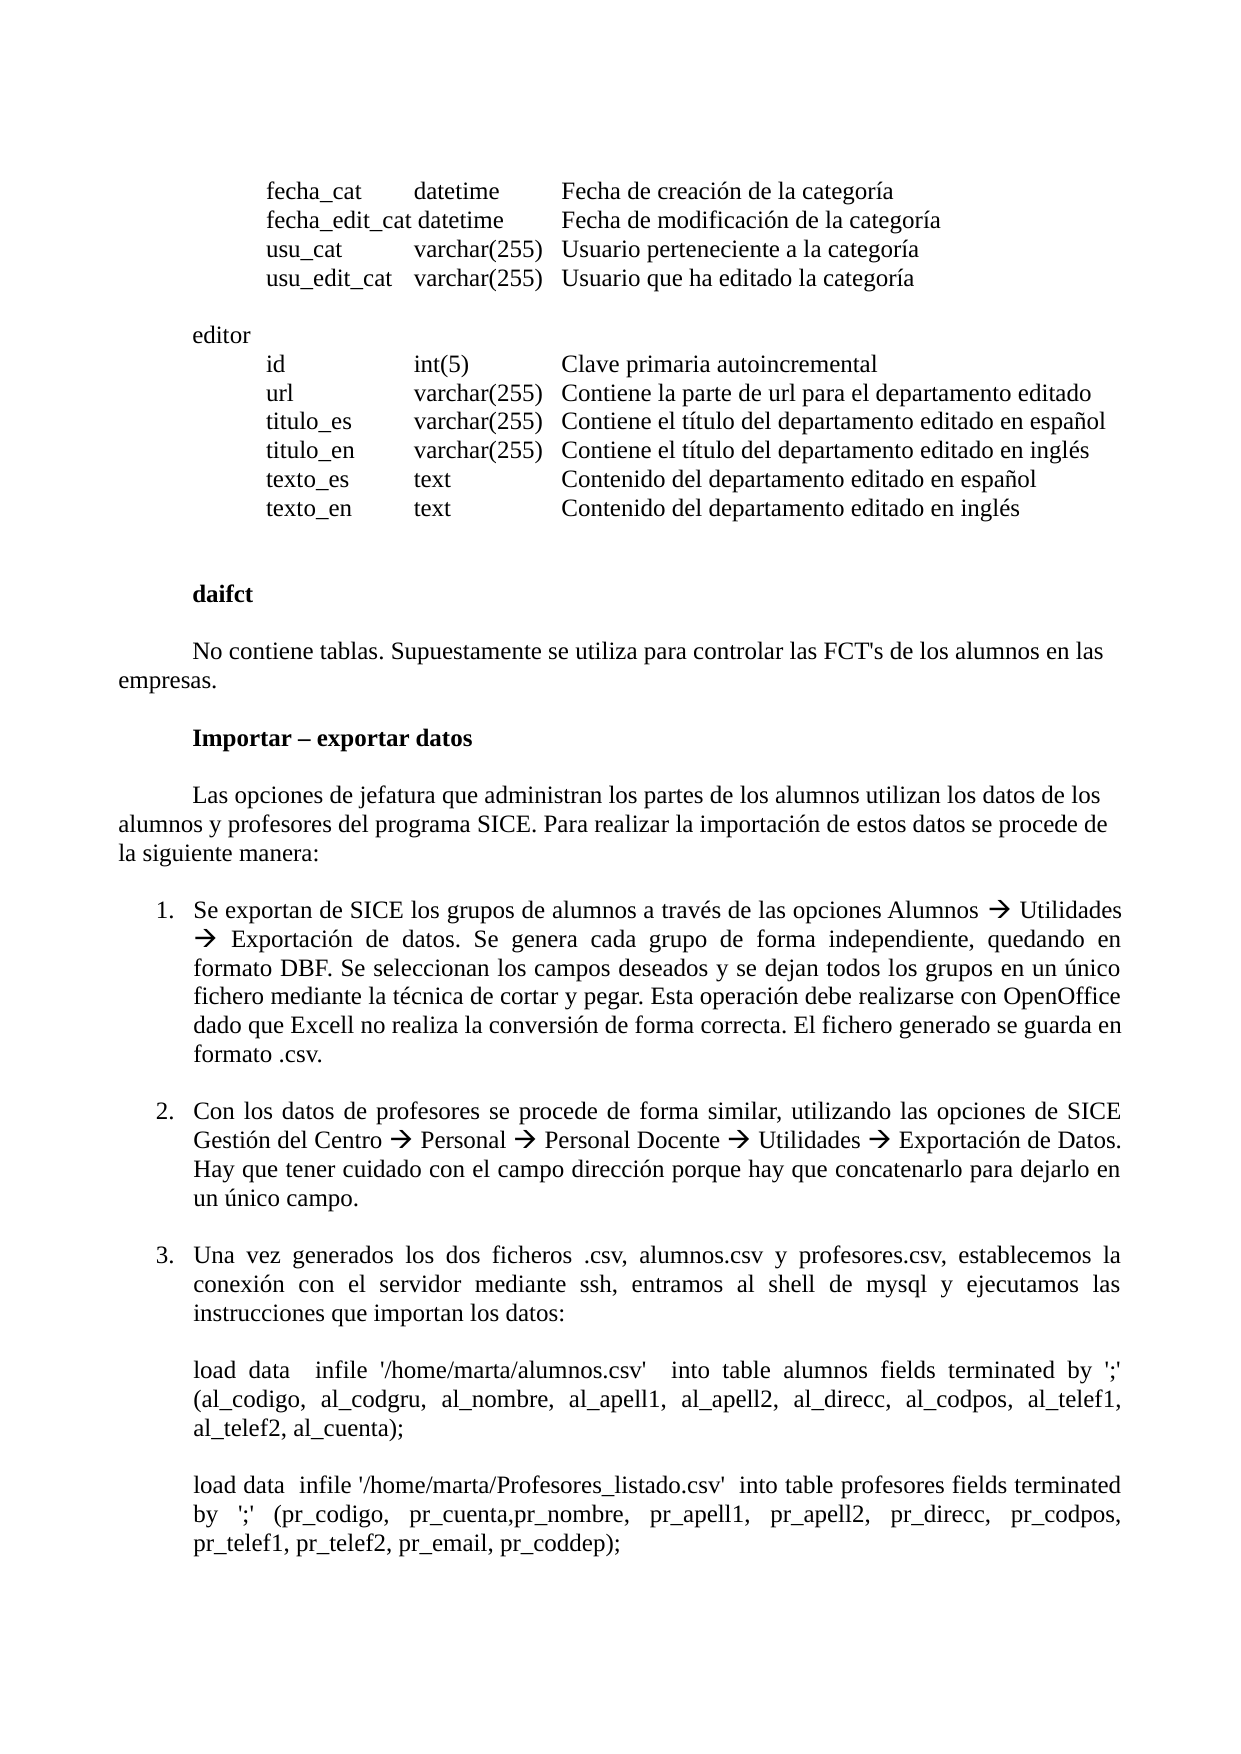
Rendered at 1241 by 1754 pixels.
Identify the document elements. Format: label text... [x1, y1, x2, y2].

text Importar – exportar datos [118, 723, 1122, 751]
text usu_cat varchar(255) Usuario perteneciente a la categoría [118, 234, 1122, 263]
text editor [118, 320, 1122, 349]
text fecha_edit_cat datetime Fecha de modificación de la categoría [118, 205, 1122, 234]
text id int(5) Clave primaria autoincremental [118, 349, 1122, 378]
text Las opciones de jefatura que administran los partes de los alumnos utilizan los datos de los alumnos y profesores del programa SICE. Para realizar la importación de estos datos se procede de la siguiente manera: [118, 780, 1122, 866]
text titulo_es varchar(255) Contiene el título del departamento editado en español [118, 406, 1122, 435]
text No contiene tablas. Supuestamente se utiliza para controlar las FCT's de los alumnos en las empresas. [118, 636, 1122, 694]
text usu_edit_cat varchar(255) Usuario que ha editado la categoría [118, 263, 1122, 291]
text titulo_en varchar(255) Contiene el título del departamento editado en inglés [118, 435, 1122, 464]
list Una vez generados los dos ficheros .csv, alumnos.csv y profesores.csv, establecemos la conexión con el servidor mediante ssh, entramos al shell de mysql y ejecutamos las instrucciones que importan los datos: [156, 1240, 1122, 1326]
text url varchar(255) Contiene la parte de url para el departamento editado [118, 378, 1122, 406]
list load data infile '/home/marta/alumnos.csv' into table alumnos fields terminated by ';' (al_codigo, al_codgru, al_nombre, al_apell1, al_apell2, al_direcc, al_codpos, al_telef1, al_telef2, al_cuenta); [156, 1355, 1122, 1441]
text texto_en text Contenido del departamento editado en inglés [118, 493, 1122, 521]
text fecha_cat datetime Fecha de creación de la categoría [118, 176, 1122, 205]
list Con los datos de profesores se procede de forma similar, utilizando las opciones de SICE Gestión del Centro  Personal  Personal Docente  Utilidades  Exportación de Datos. Hay que tener cuidado con el campo dirección porque hay que concatenarlo para dejarlo en un único campo. [156, 1096, 1122, 1211]
list Se exportan de SICE los grupos de alumnos a través de las opciones Alumnos  Utilidades  Exportación de datos. Se genera cada grupo de forma independiente, quedando en formato DBF. Se seleccionan los campos deseados y se dejan todos los grupos en un único fichero mediante la técnica de cortar y pegar. Esta operación debe realizarse con OpenOffice dado que Excell no realiza la conversión de forma correcta. El fichero generado se guarda en formato .csv. [156, 895, 1122, 1068]
list load data infile '/home/marta/Profesores_listado.csv' into table profesores fields terminated by ';' (pr_codigo, pr_cuenta,pr_nombre, pr_apell1, pr_apell2, pr_direcc, pr_codpos, pr_telef1, pr_telef2, pr_email, pr_coddep); [156, 1470, 1122, 1556]
text daifct [118, 579, 1122, 608]
text texto_es text Contenido del departamento editado en español [118, 464, 1122, 493]
